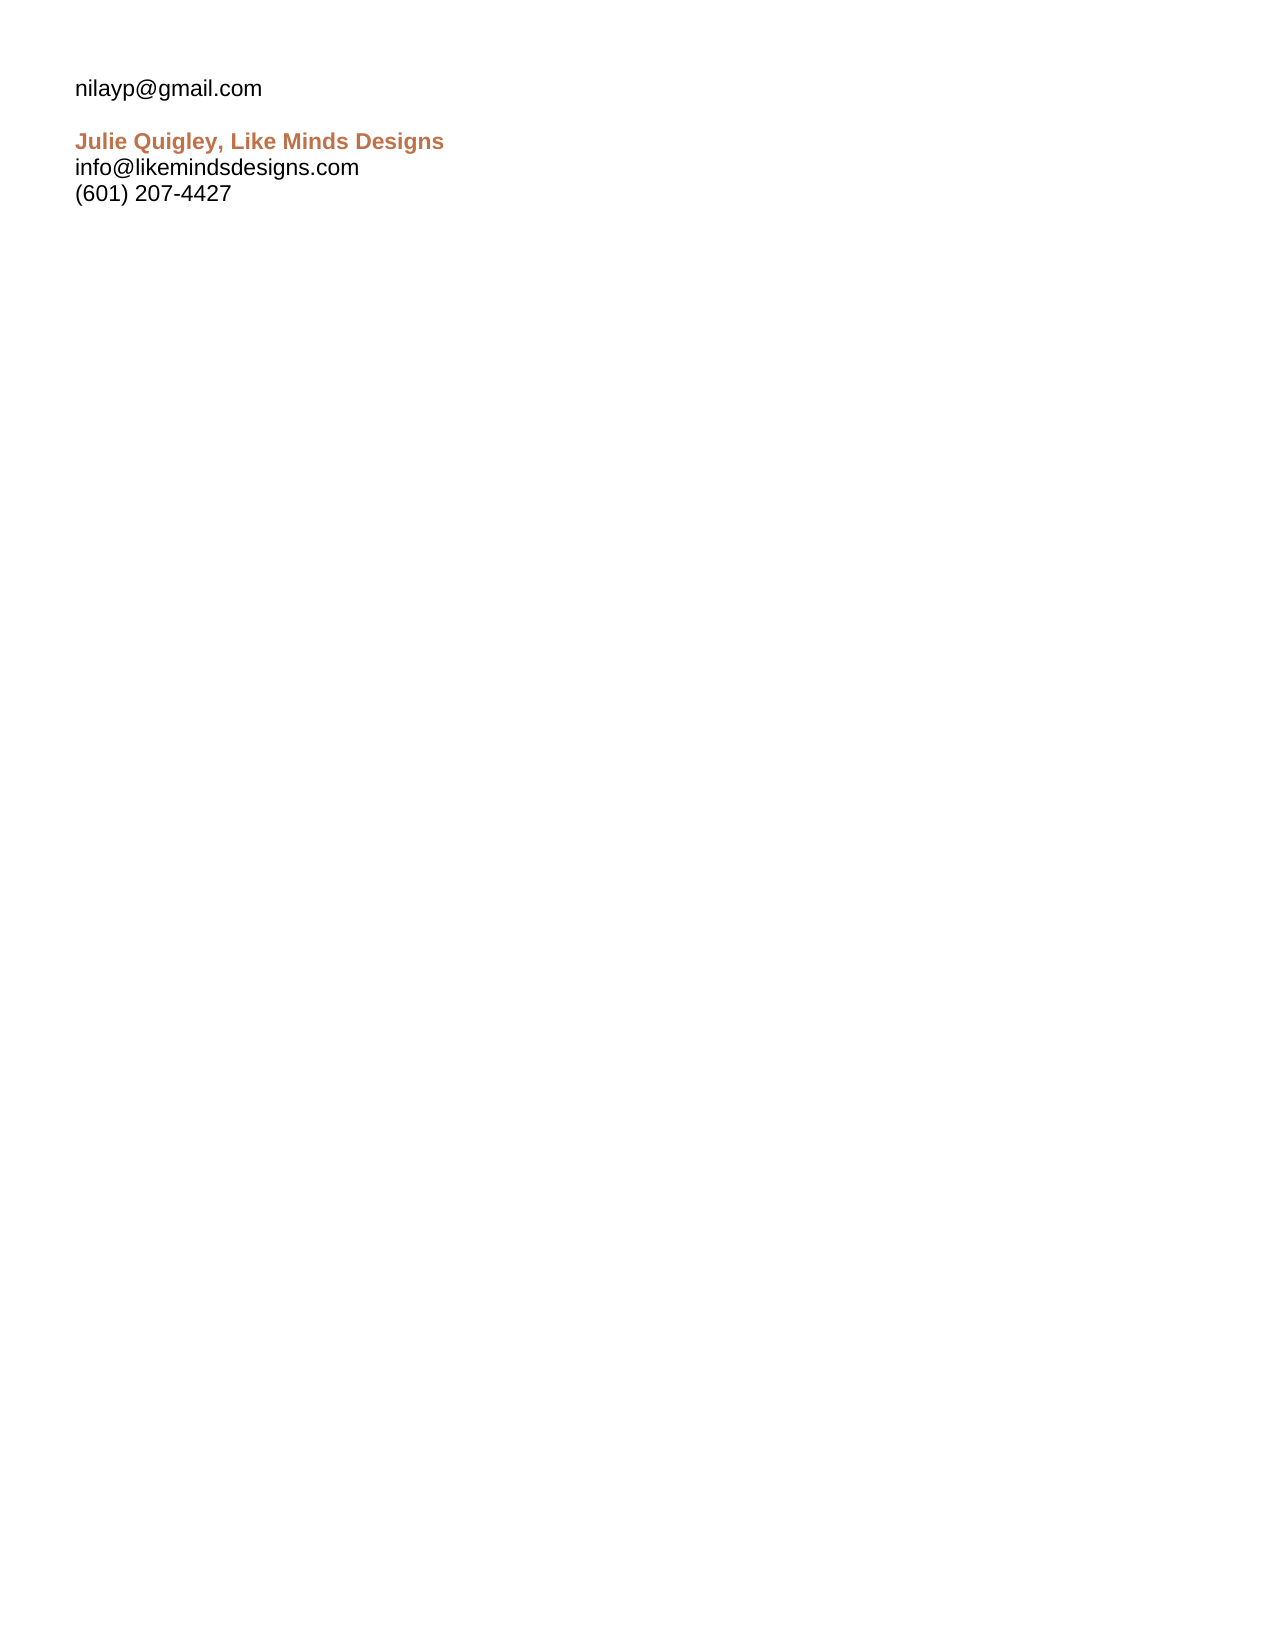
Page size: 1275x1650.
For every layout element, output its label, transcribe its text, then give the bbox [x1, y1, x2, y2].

text info@likemindsdesigns.com [75, 154, 1200, 180]
text (601) 207-4427 [75, 180, 1200, 207]
text nilayp@gmail.com [75, 75, 1200, 101]
text Julie Quigley, Like Minds Designs [75, 128, 1200, 154]
